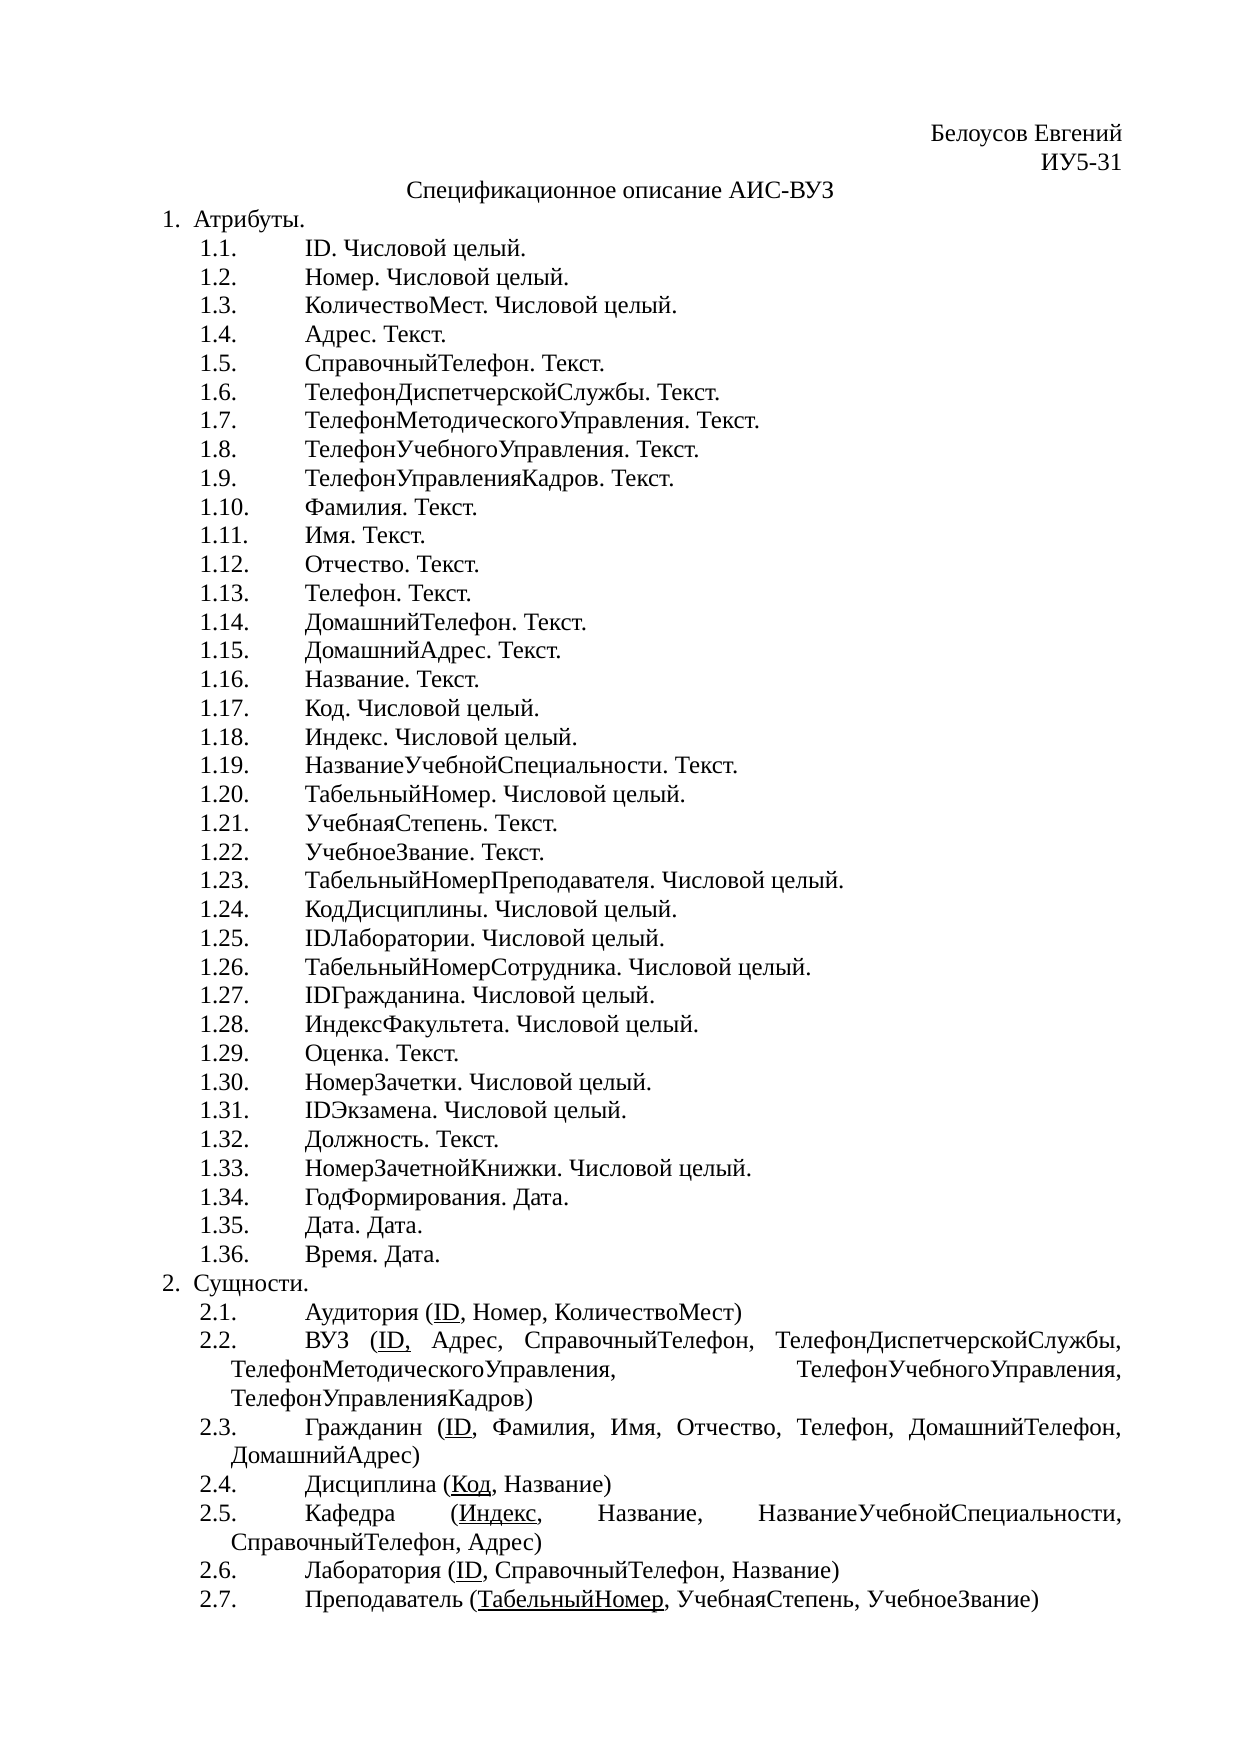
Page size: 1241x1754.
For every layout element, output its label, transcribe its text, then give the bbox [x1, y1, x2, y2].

list Индекс. Числовой целый. [193, 722, 1122, 751]
list Название. Текст. [193, 664, 1122, 693]
list Гражданин (ID, Фамилия, Имя, Отчество, Телефон, ДомашнийТелефон, ДомашнийАдрес) [193, 1412, 1122, 1469]
text Белоусов Евгений [118, 118, 1122, 147]
list ГодФормирования. Дата. [193, 1182, 1122, 1211]
list Номер. Числовой целый. [193, 262, 1122, 291]
text Спецификационное описание АИС-ВУЗ [118, 176, 1122, 204]
list IDЛаборатории. Числовой целый. [193, 923, 1122, 952]
list Оценка. Текст. [193, 1038, 1122, 1067]
list ВУЗ (ID, Адрес, СправочныйТелефон, ТелефонДиспетчерскойСлужбы, ТелефонМетодическогоУправления, ТелефонУчебногоУправления, ТелефонУправленияКадров) [193, 1326, 1122, 1412]
list Преподаватель (ТабельныйНомер, УчебнаяСтепень, УчебноеЗвание) [193, 1584, 1122, 1613]
list УчебноеЗвание. Текст. [193, 837, 1122, 866]
list ТелефонУчебногоУправления. Текст. [193, 434, 1122, 463]
list IDГражданина. Числовой целый. [193, 981, 1122, 1009]
list ИндексФакультета. Числовой целый. [193, 1009, 1122, 1038]
list УчебнаяСтепень. Текст. [193, 808, 1122, 837]
list Должность. Текст. [193, 1124, 1122, 1153]
list Имя. Текст. [193, 521, 1122, 549]
list НомерЗачетнойКнижки. Числовой целый. [193, 1153, 1122, 1182]
list ТабельныйНомерСотрудника. Числовой целый. [193, 952, 1122, 981]
list Кафедра (Индекс, Название, НазваниеУчебнойСпециальности, СправочныйТелефон, Адрес) [193, 1498, 1122, 1556]
list Атрибуты. [156, 204, 1122, 233]
list ТабельныйНомер. Числовой целый. [193, 779, 1122, 808]
list Отчество. Текст. [193, 549, 1122, 578]
list ТабельныйНомерПреподавателя. Числовой целый. [193, 866, 1122, 894]
list НомерЗачетки. Числовой целый. [193, 1067, 1122, 1096]
list Код. Числовой целый. [193, 693, 1122, 722]
list ТелефонМетодическогоУправления. Текст. [193, 406, 1122, 434]
list ДомашнийТелефон. Текст. [193, 607, 1122, 636]
list Лаборатория (ID, СправочныйТелефон, Название) [193, 1556, 1122, 1584]
list Фамилия. Текст. [193, 492, 1122, 521]
list НазваниеУчебнойСпециальности. Текст. [193, 751, 1122, 779]
list Аудитория (ID, Номер, КоличествоМест) [193, 1297, 1122, 1326]
list ТелефонДиспетчерскойСлужбы. Текст. [193, 377, 1122, 406]
list ID. Числовой целый. [193, 233, 1122, 262]
list IDЭкзамена. Числовой целый. [193, 1096, 1122, 1124]
text ИУ5-31 [118, 147, 1122, 176]
list Адрес. Текст. [193, 319, 1122, 348]
list Дисциплина (Код, Название) [193, 1469, 1122, 1498]
list КодДисциплины. Числовой целый. [193, 894, 1122, 923]
list Сущности. [156, 1268, 1122, 1297]
list КоличествоМест. Числовой целый. [193, 291, 1122, 319]
list Дата. Дата. [193, 1211, 1122, 1239]
list ТелефонУправленияКадров. Текст. [193, 463, 1122, 492]
list СправочныйТелефон. Текст. [193, 348, 1122, 377]
list Телефон. Текст. [193, 578, 1122, 607]
list Время. Дата. [193, 1239, 1122, 1268]
list ДомашнийАдрес. Текст. [193, 636, 1122, 664]
